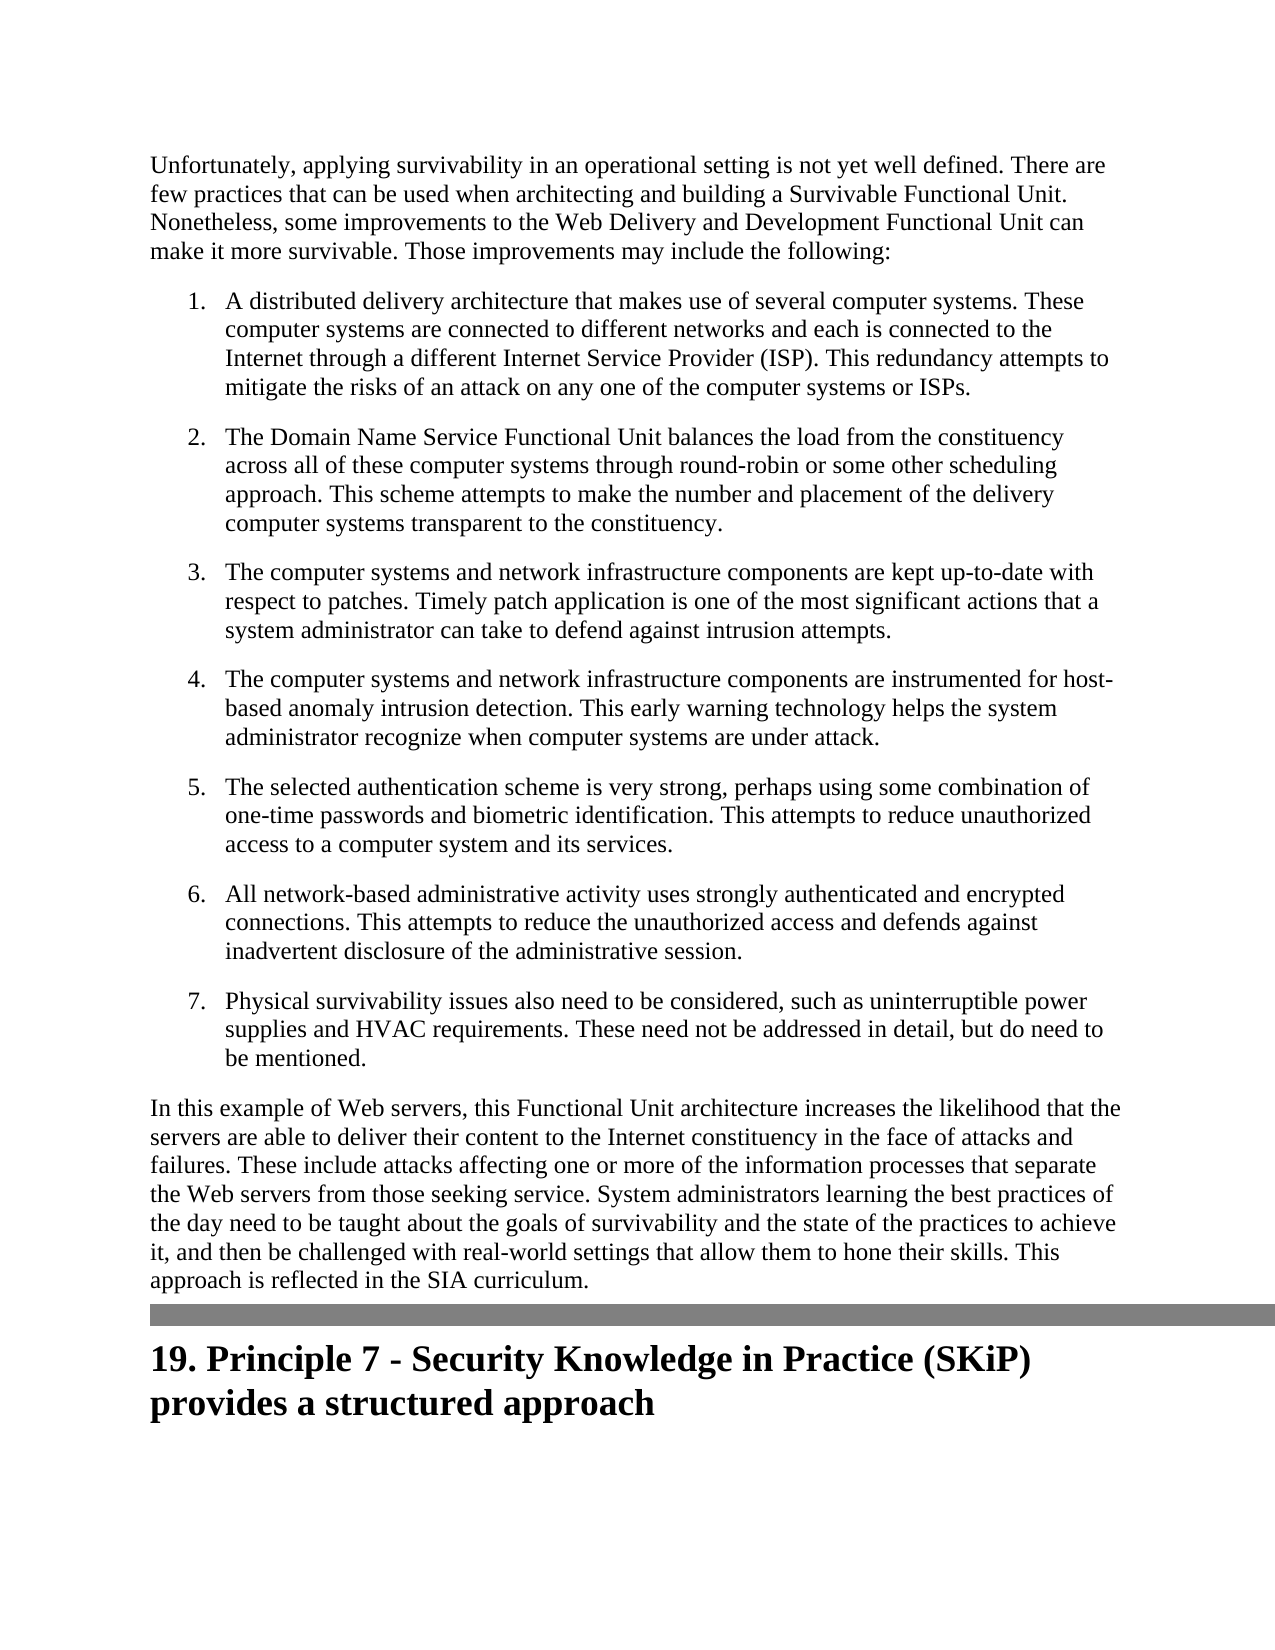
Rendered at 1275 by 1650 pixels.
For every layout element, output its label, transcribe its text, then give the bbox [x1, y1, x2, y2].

list Physical survivability issues also need to be considered, such as uninterruptible power supplies and HVAC requirements. These need not be addressed in detail, but do need to be mentioned. [187, 986, 1125, 1072]
list All network-based administrative activity uses strongly authenticated and encrypted connections. This attempts to reduce the unauthorized access and defends against inadvertent disclosure of the administrative session. [187, 879, 1125, 965]
subtitle 19. Principle 7 - Security Knowledge in Practice (SKiP) provides a structured approach [150, 1337, 1125, 1423]
text Unfortunately, applying survivability in an operational setting is not yet well defined. There are few practices that can be used when architecting and building a Survivable Functional Unit. Nonetheless, some improvements to the Web Delivery and Development Functional Unit can make it more survivable. Those improvements may include the following: [150, 150, 1125, 265]
list The Domain Name Service Functional Unit balances the load from the constituency across all of these computer systems through round-robin or some other scheduling approach. This scheme attempts to make the number and placement of the delivery computer systems transparent to the constituency. [187, 422, 1125, 537]
list A distributed delivery architecture that makes use of several computer systems. These computer systems are connected to different networks and each is connected to the Internet through a different Internet Service Provider (ISP). This redundancy attempts to mitigate the risks of an attack on any one of the computer systems or ISPs. [187, 286, 1125, 401]
list The selected authentication scheme is very strong, perhaps using some combination of one-time passwords and biometric identification. This attempts to reduce unauthorized access to a computer system and its services. [187, 772, 1125, 858]
list The computer systems and network infrastructure components are instrumented for host-based anomaly intrusion detection. This early warning technology helps the system administrator recognize when computer systems are under attack. [187, 664, 1125, 751]
text In this example of Web servers, this Functional Unit architecture increases the likelihood that the servers are able to deliver their content to the Internet constituency in the face of attacks and failures. These include attacks affecting one or more of the information processes that separate the Web servers from those seeking service. System administrators learning the best practices of the day need to be taught about the goals of survivability and the state of the practices to achieve it, and then be challenged with real-world settings that allow them to hone their skills. This approach is reflected in the SIA curriculum. [150, 1093, 1125, 1294]
list The computer systems and network infrastructure components are kept up-to-date with respect to patches. Timely patch application is one of the most significant actions that a system administrator can take to defend against intrusion attempts. [187, 557, 1125, 644]
